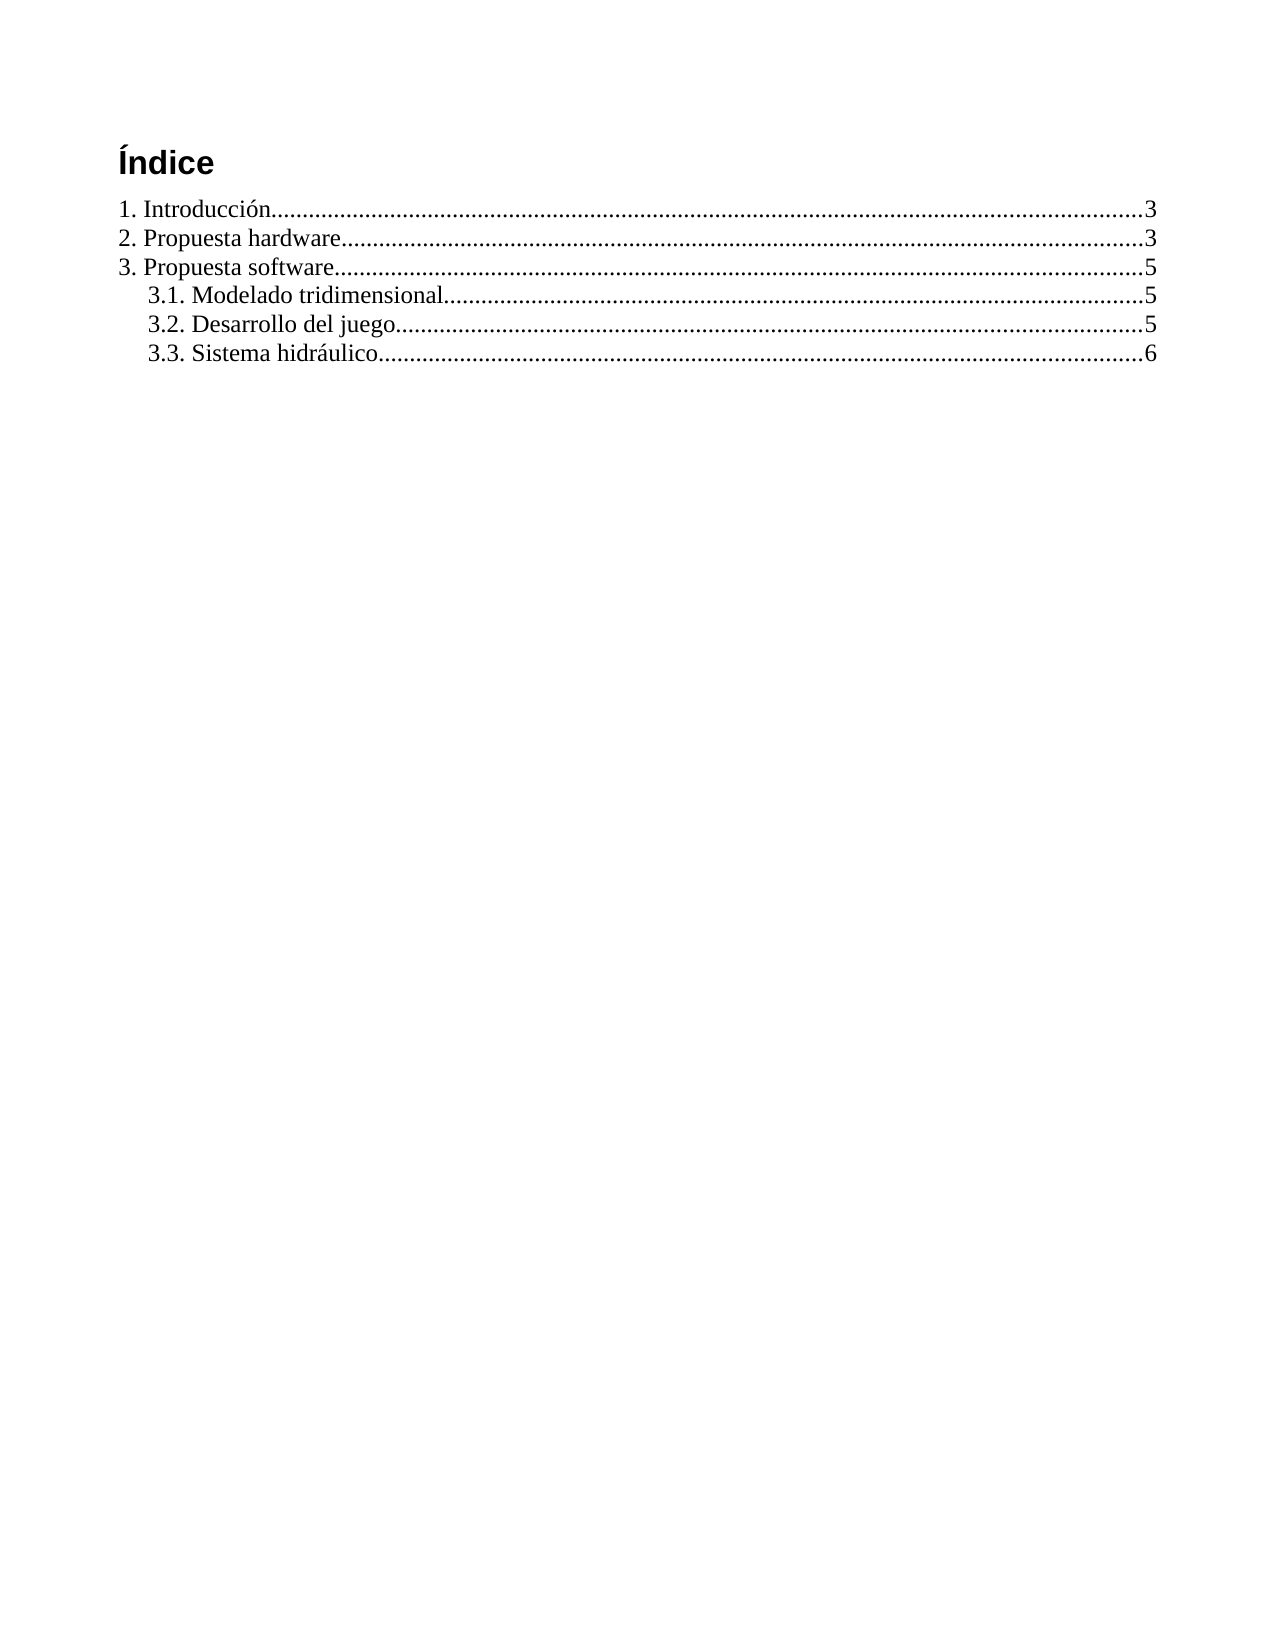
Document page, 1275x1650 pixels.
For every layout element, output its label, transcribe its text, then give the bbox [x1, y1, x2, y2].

text 3. Propuesta software 5 [118, 252, 1157, 280]
text 3.2. Desarrollo del juego 5 [148, 309, 1157, 338]
text 3.1. Modelado tridimensional 5 [148, 280, 1157, 309]
text 3.3. Sistema hidráulico 6 [148, 338, 1157, 367]
text 1. Introducción 3 [118, 194, 1157, 223]
subtitle Índice [118, 143, 1157, 182]
text 2. Propuesta hardware 3 [118, 223, 1157, 252]
